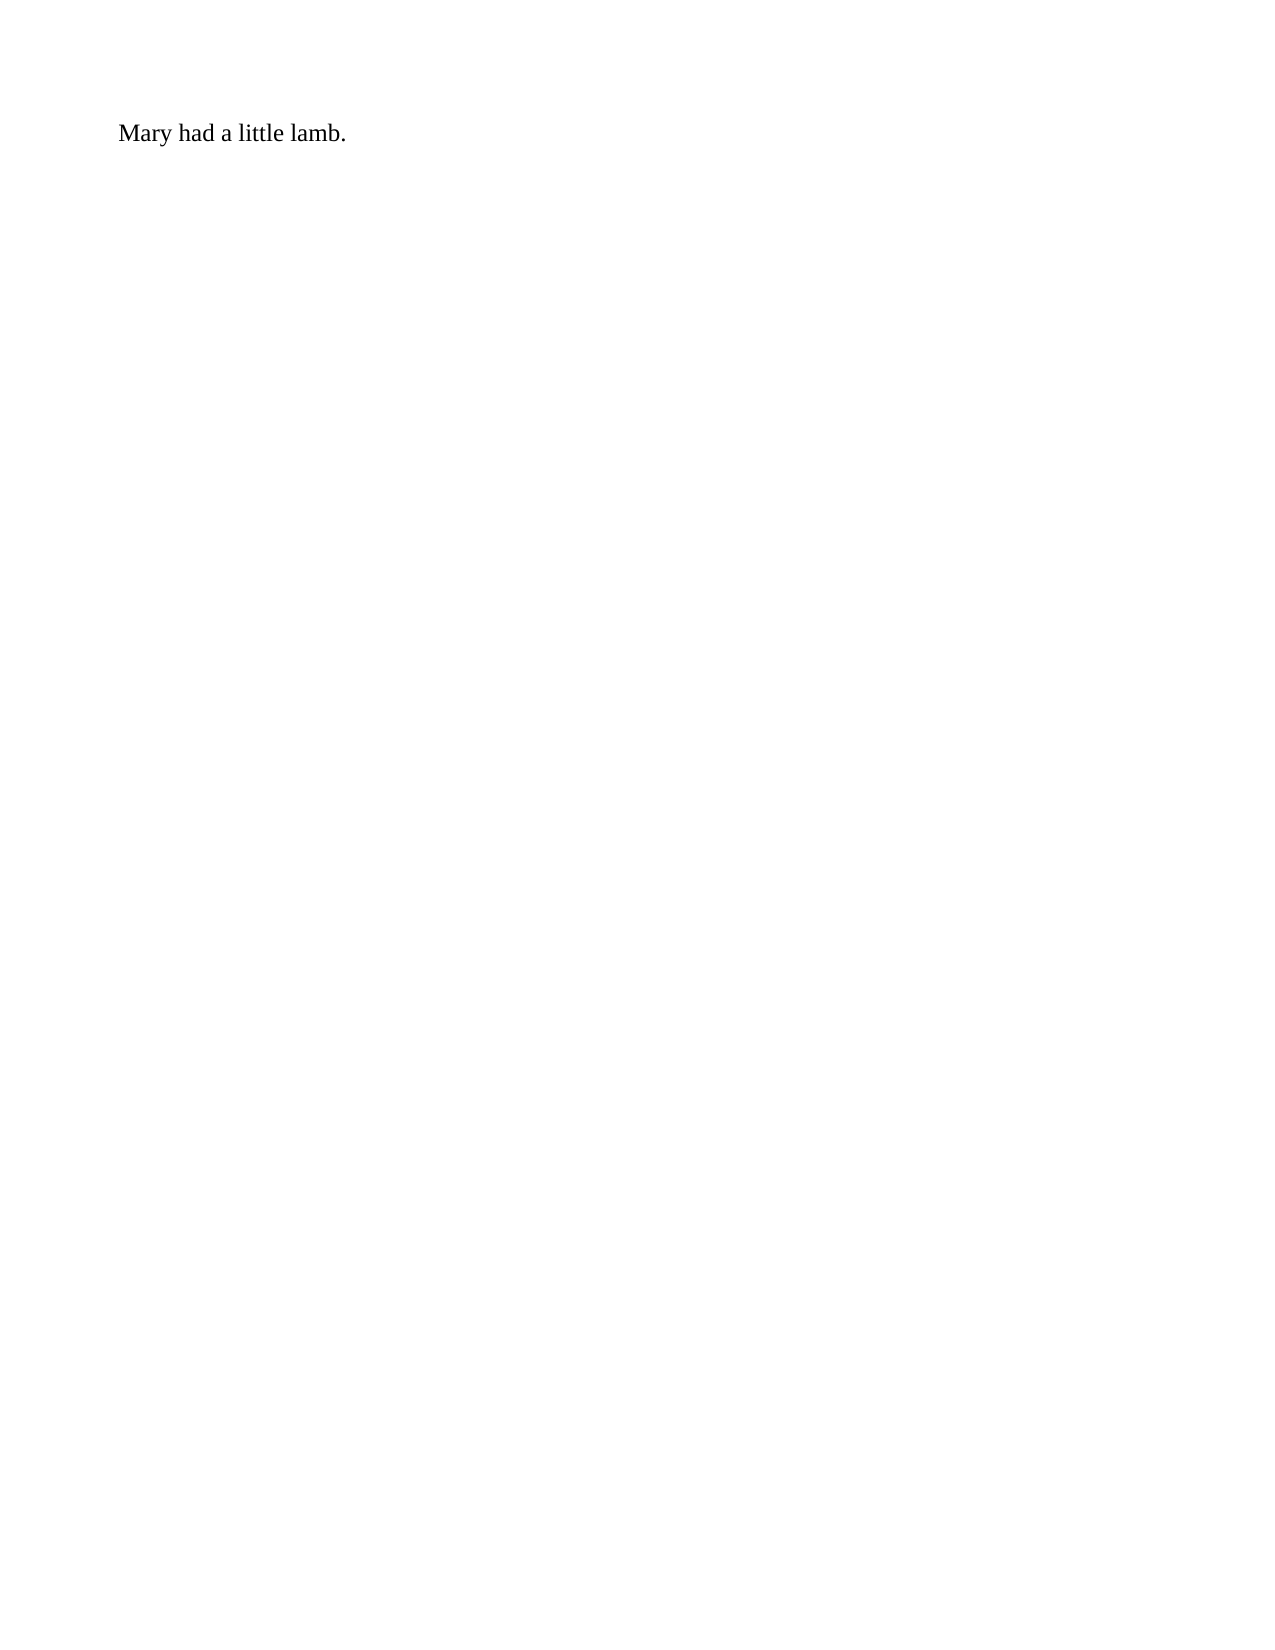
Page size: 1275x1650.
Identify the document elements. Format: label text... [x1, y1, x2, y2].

text Mary had a little lamb. [118, 118, 1157, 147]
